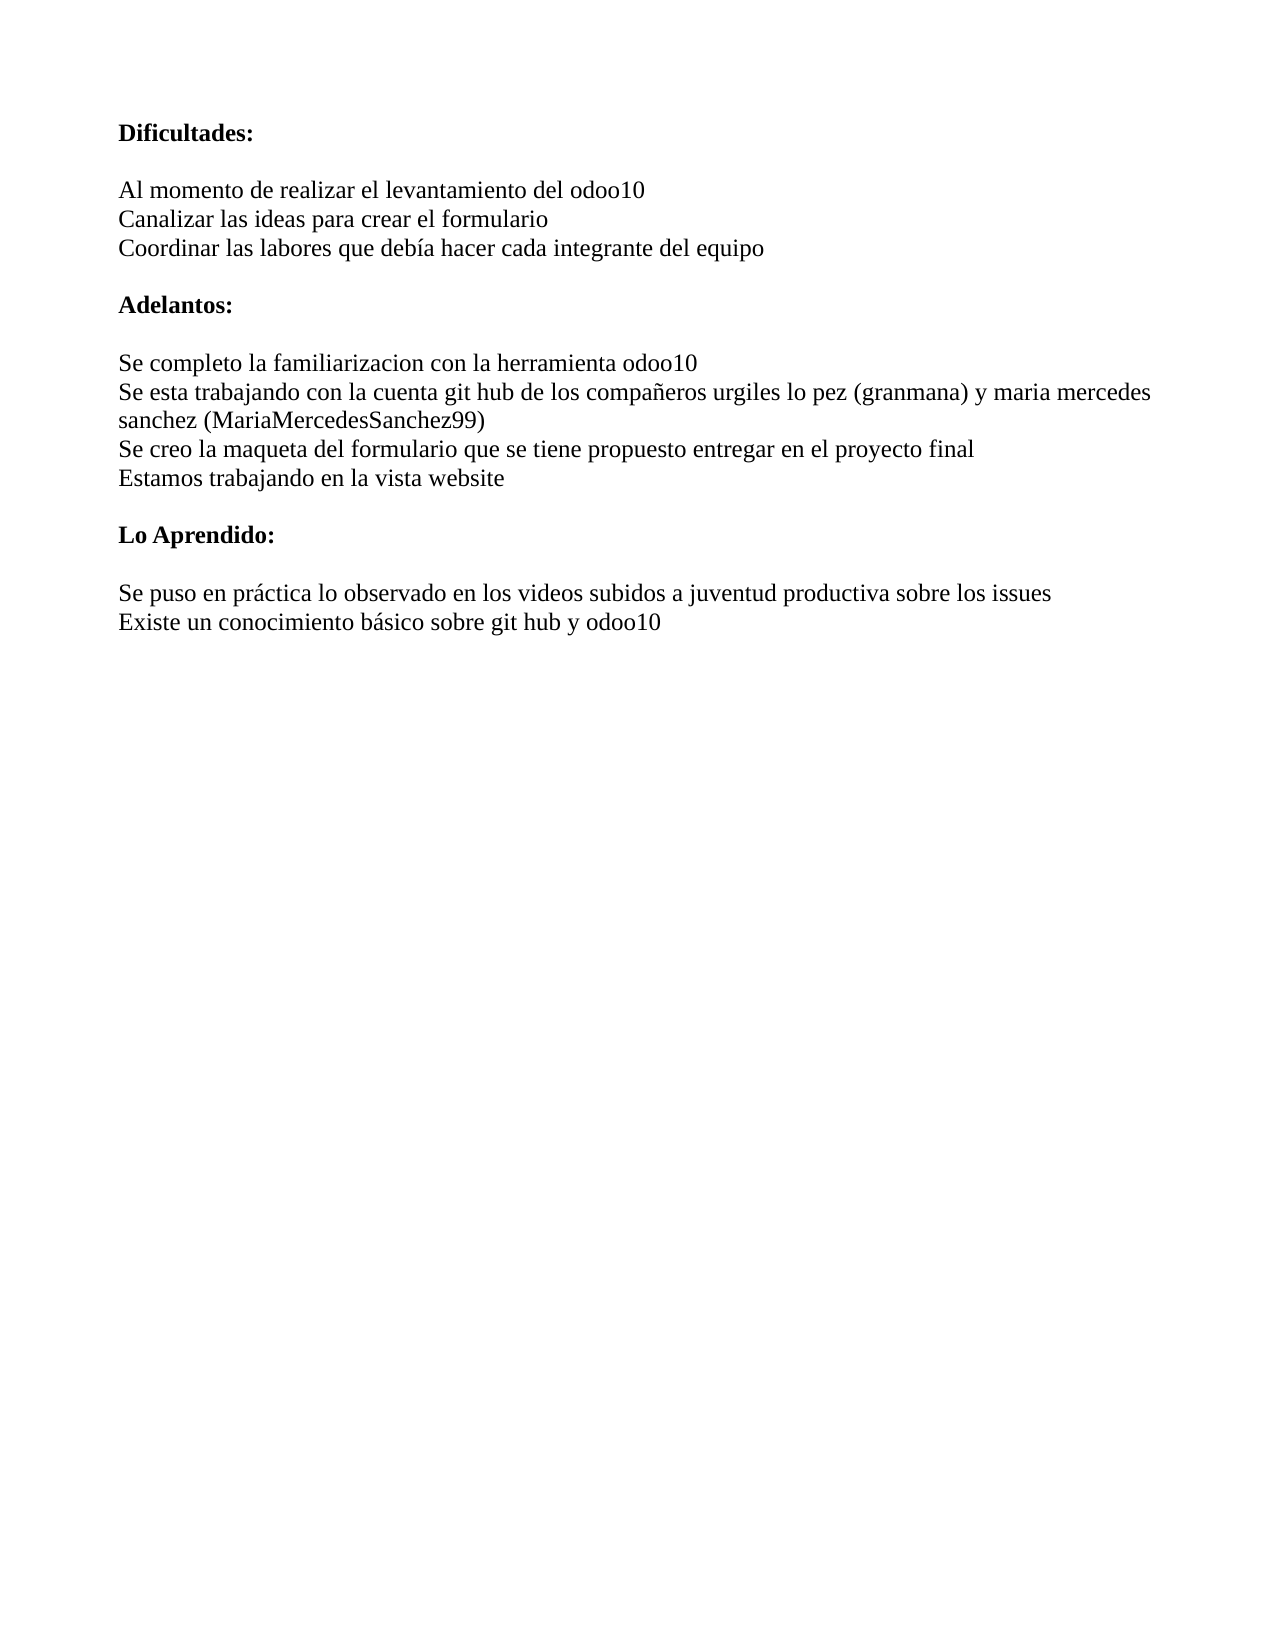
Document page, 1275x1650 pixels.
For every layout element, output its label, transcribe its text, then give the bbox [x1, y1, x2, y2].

text Adelantos: [118, 291, 1157, 319]
text Se completo la familiarizacion con la herramienta odoo10 [118, 348, 1157, 377]
text Existe un conocimiento básico sobre git hub y odoo10 [118, 607, 1157, 636]
text Se esta trabajando con la cuenta git hub de los compañeros urgiles lo pez (granmana) y maria mercedes sanchez (MariaMercedesSanchez99) [118, 377, 1157, 434]
text Coordinar las labores que debía hacer cada integrante del equipo [118, 233, 1157, 262]
text Lo Aprendido: [118, 521, 1157, 549]
text Canalizar las ideas para crear el formulario [118, 204, 1157, 233]
text Dificultades: [118, 118, 1157, 147]
text Se creo la maqueta del formulario que se tiene propuesto entregar en el proyecto final [118, 434, 1157, 463]
text Al momento de realizar el levantamiento del odoo10 [118, 176, 1157, 204]
text Se puso en práctica lo observado en los videos subidos a juventud productiva sobre los issues [118, 578, 1157, 607]
text Estamos trabajando en la vista website [118, 463, 1157, 492]
